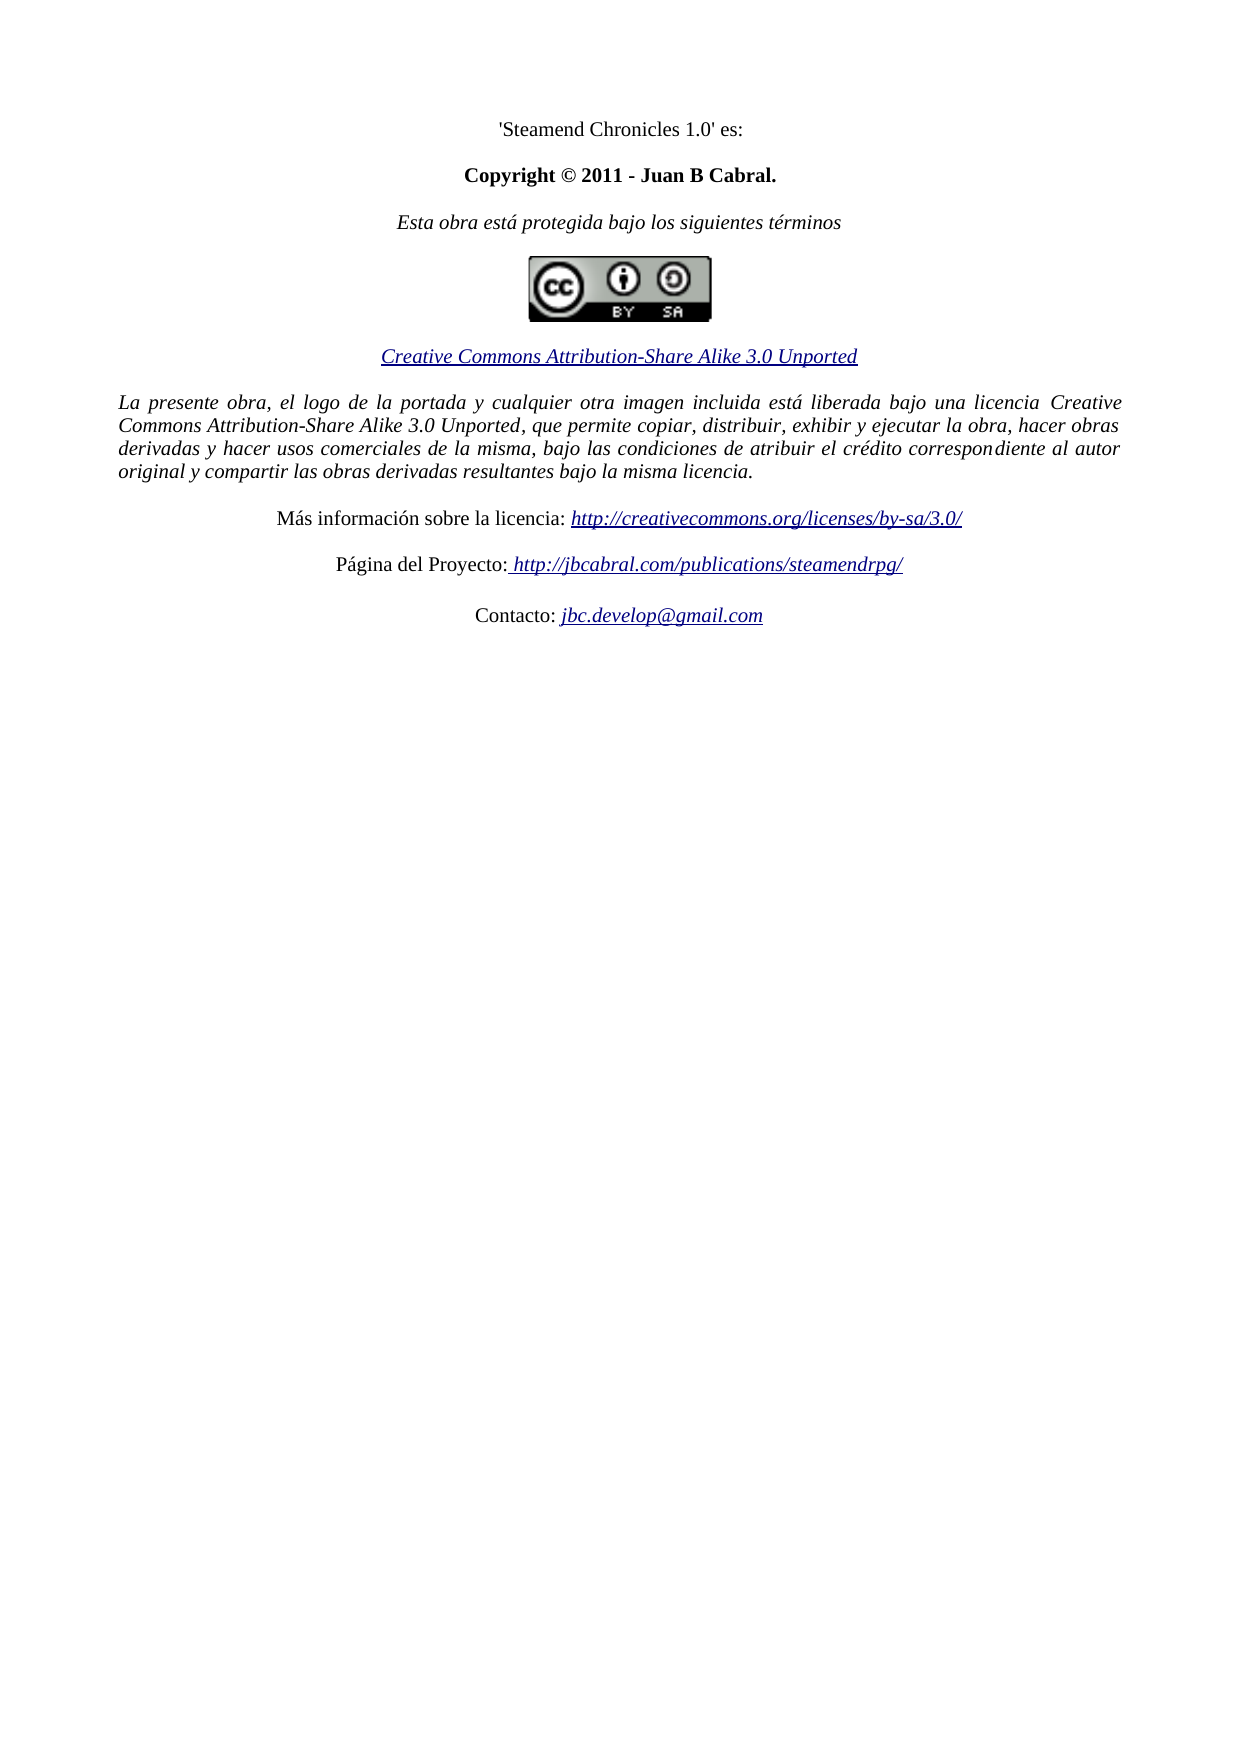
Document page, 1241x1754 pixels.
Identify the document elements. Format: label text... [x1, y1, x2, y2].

text Esta obra está protegida bajo los siguientes términos [118, 211, 1122, 234]
text Copyright © 2011 - Juan B Cabral. [118, 164, 1122, 187]
picture [528, 256, 712, 322]
text Página del Proyecto: http://jbcabral.com/publications/steamendrpg/ [118, 553, 1122, 576]
text Creative Commons Attribution-Share Alike 3.0 Unported [118, 344, 1122, 368]
text Más información sobre la licencia: http://creativecommons.org/licenses/by-sa/3.0/ [118, 506, 1122, 529]
text La presente obra, el logo de la portada y cualquier otra imagen incluida está liberada bajo una licencia Creative Commons Attribution-Share Alike 3.0 Unported, que permite copiar, distribuir, exhibir y ejecutar la obra, hacer obras derivadas y hacer usos comerciales de la misma, bajo las condiciones de atribuir el crédito correspondiente al autor original y compartir las obras derivadas resultantes bajo la misma licencia. [118, 391, 1122, 483]
text Contacto: jbc.develop@gmail.com [118, 604, 1122, 627]
text 'Steamend Chronicles 1.0' es: [118, 118, 1123, 141]
